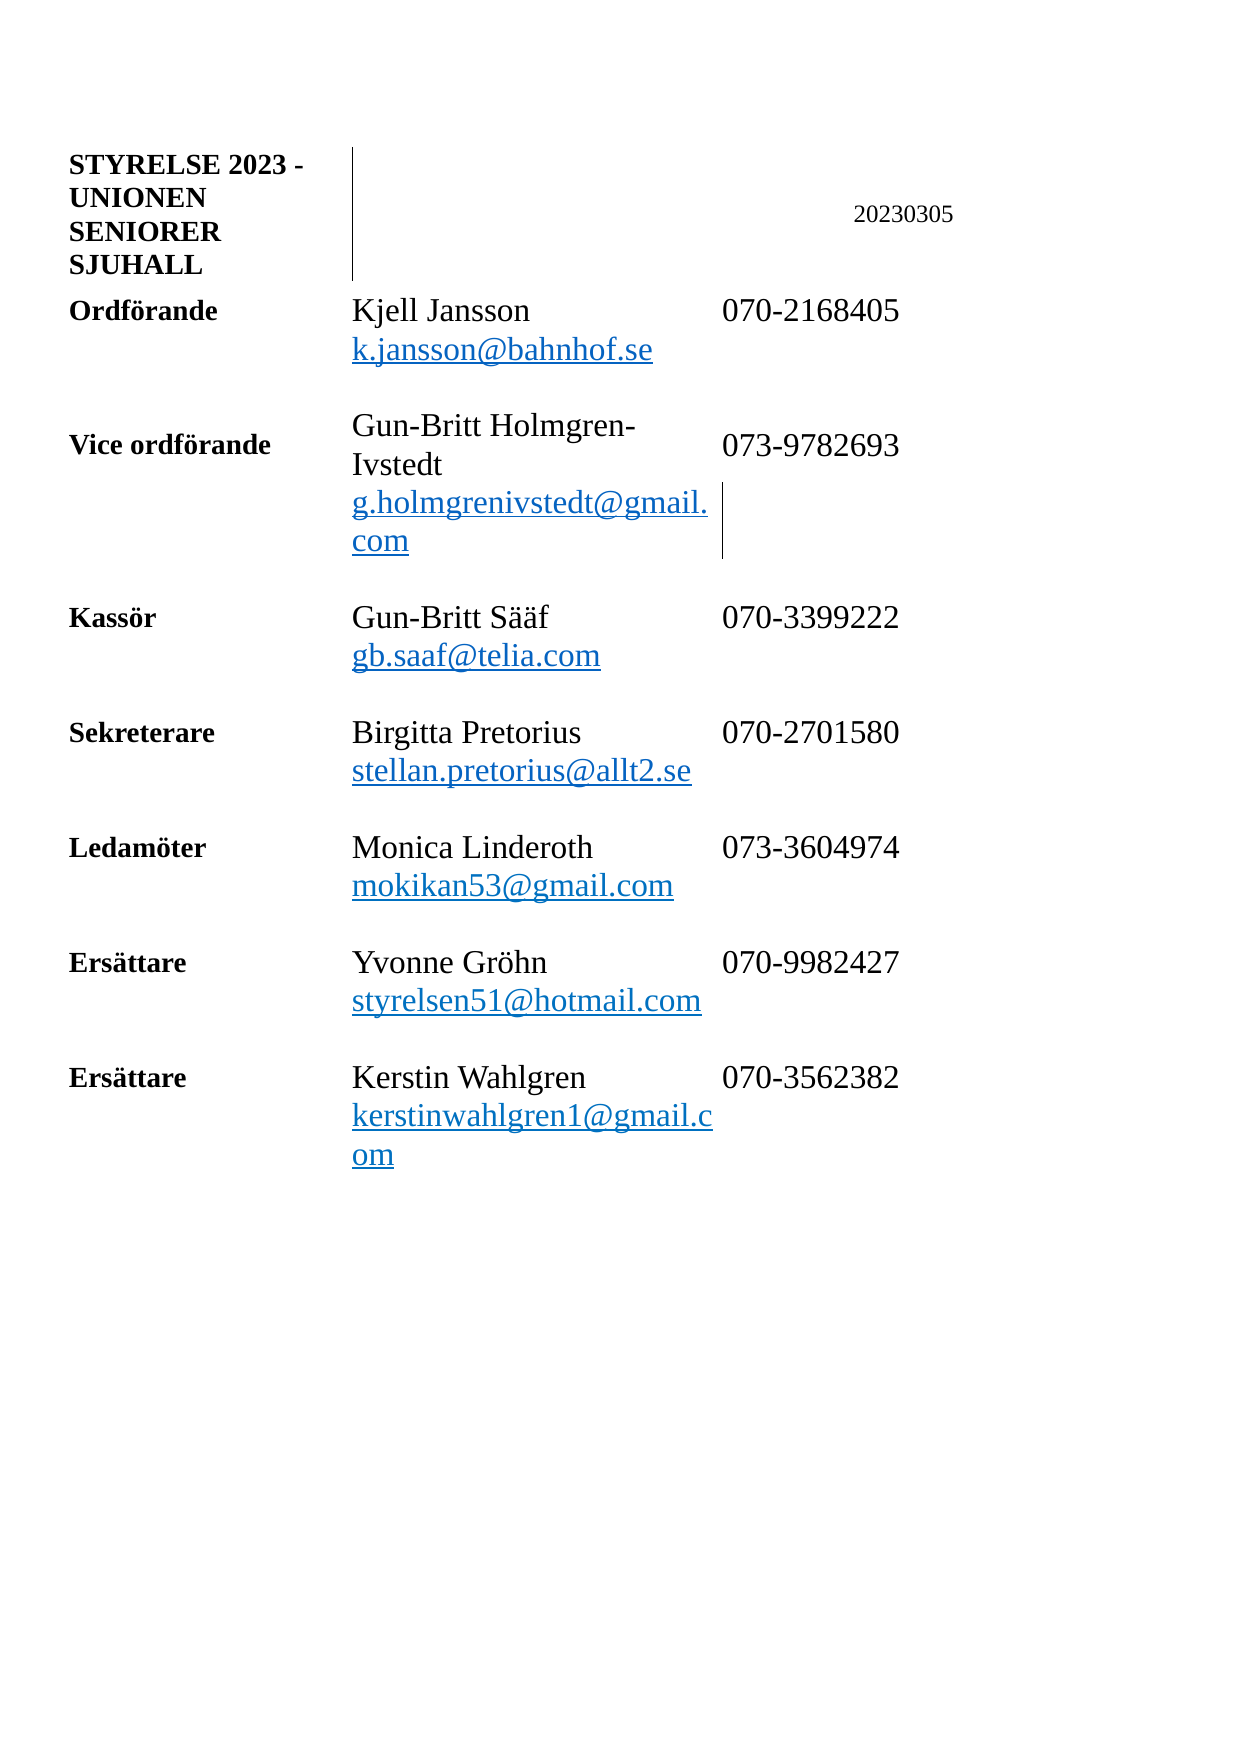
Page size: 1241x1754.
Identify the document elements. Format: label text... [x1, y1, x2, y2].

table_cell [69, 981, 352, 1019]
table_cell stellan.pretorius@allt2.se [352, 751, 722, 789]
table_cell [352, 559, 722, 597]
table_header [353, 147, 722, 281]
table_cell Ledamöter [69, 827, 352, 866]
table_cell 070-2701580 [722, 712, 953, 751]
table_cell [953, 904, 1102, 942]
table_cell [69, 482, 352, 559]
table_cell Gun-Britt Sääf [352, 597, 722, 636]
table_cell 070-2168405 [722, 291, 953, 329]
table_cell [722, 751, 953, 789]
table_cell [953, 1057, 1102, 1096]
table_cell [722, 981, 953, 1019]
table_cell [69, 367, 352, 406]
table_cell [953, 674, 1102, 712]
table_cell [953, 559, 1102, 597]
table_cell [69, 904, 352, 942]
table_cell gb.saaf@telia.com [352, 636, 722, 674]
table_cell [69, 281, 352, 286]
table_cell k.jansson@bahnhof.se [352, 329, 722, 367]
table_cell Birgitta Pretorius [352, 712, 722, 751]
table_cell [953, 291, 1102, 329]
table_cell Ersättare [69, 1057, 352, 1096]
table_cell Kerstin Wahlgren [352, 1057, 722, 1096]
table_cell Ordförande [69, 291, 352, 329]
table_header [953, 147, 1102, 281]
table_cell [722, 636, 953, 674]
table_cell [722, 1019, 953, 1057]
table_cell 070-9982427 [722, 942, 953, 981]
table_cell [722, 329, 953, 367]
table_cell 070-3562382 [722, 1057, 953, 1096]
table_cell [723, 482, 953, 559]
table_cell [69, 751, 352, 789]
table_cell [953, 942, 1102, 981]
table_cell Vice ordförande [69, 406, 352, 482]
table_cell [69, 1019, 352, 1057]
table_header 20230305 [722, 147, 953, 281]
table_cell Yvonne Gröhn [352, 942, 722, 981]
table_cell [69, 866, 352, 904]
table_cell [69, 286, 352, 291]
table_cell [352, 1019, 722, 1057]
table_cell kerstinwahlgren1@gmail.com [352, 1096, 722, 1172]
table_cell [352, 674, 722, 712]
table_cell [69, 789, 352, 827]
table_cell [953, 482, 1102, 559]
table_cell [953, 866, 1102, 904]
table_cell [69, 559, 352, 597]
table_cell [953, 367, 1102, 406]
table_cell [722, 367, 953, 406]
table_cell [953, 827, 1102, 866]
table_cell [953, 789, 1102, 827]
table_cell [953, 1096, 1102, 1172]
table_cell [953, 329, 1102, 367]
table_cell 070-3399222 [722, 597, 953, 636]
table_cell [722, 866, 953, 904]
table_cell [953, 286, 1102, 291]
table_cell [953, 1019, 1102, 1057]
table_cell mokikan53@gmail.com [352, 866, 722, 904]
table_cell [722, 904, 953, 942]
table_cell [722, 281, 953, 286]
table_cell [352, 286, 722, 291]
table_cell [69, 674, 352, 712]
table_cell [953, 712, 1102, 751]
table_cell [953, 751, 1102, 789]
table_cell [69, 1096, 352, 1172]
table_cell [953, 636, 1102, 674]
table_cell [69, 329, 352, 367]
table_cell [69, 636, 352, 674]
table_cell [722, 674, 953, 712]
table_cell Kassör [69, 597, 352, 636]
table_cell Sekreterare [69, 712, 352, 751]
table_cell Monica Linderoth [352, 827, 722, 866]
table_cell Ersättare [69, 942, 352, 981]
table_cell Gun-Britt Holmgren-Ivstedt [352, 406, 722, 482]
table_cell [953, 981, 1102, 1019]
table_cell g.holmgrenivstedt@gmail.com [352, 482, 722, 559]
table_cell [352, 904, 722, 942]
table_cell [722, 1096, 953, 1172]
table_cell Kjell Jansson [352, 291, 722, 329]
table_cell 073-9782693 [722, 406, 953, 482]
table_cell 073-3604974 [722, 827, 953, 866]
table_header STYRELSE 2023 - UNIONEN SENIORER SJUHALL [69, 147, 352, 281]
table_cell [352, 281, 722, 286]
table_cell [352, 367, 722, 406]
table_cell [953, 597, 1102, 636]
table_cell [722, 559, 953, 597]
table_cell [722, 789, 953, 827]
table_cell [722, 286, 953, 291]
table_cell [953, 406, 1102, 482]
table_cell [953, 281, 1102, 286]
table_cell styrelsen51@hotmail.com [352, 981, 722, 1019]
table_cell [352, 789, 722, 827]
